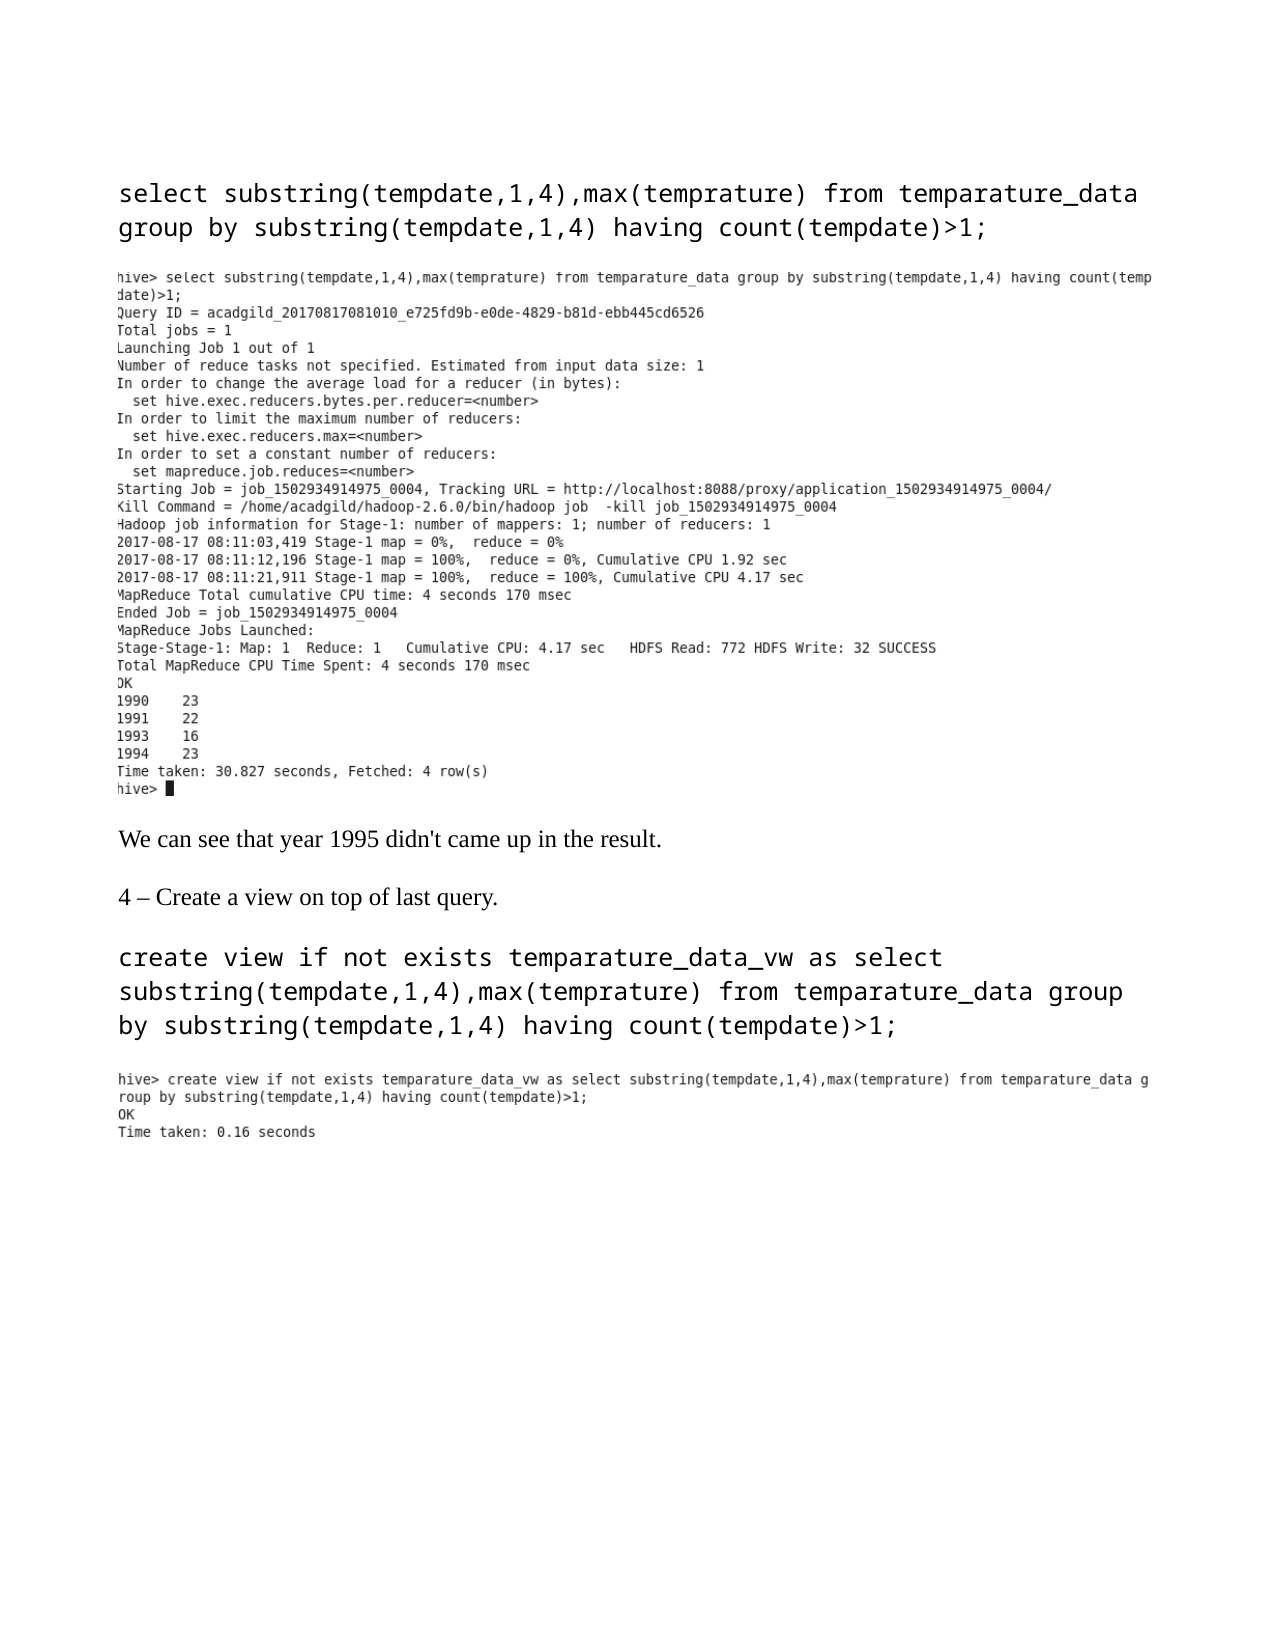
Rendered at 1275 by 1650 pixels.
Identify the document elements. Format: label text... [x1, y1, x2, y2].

picture [118, 1070, 1157, 1139]
text create view if not exists temparature_data_vw as select substring(tempdate,1,4),max(temprature) from temparature_data group by substring(tempdate,1,4) having count(tempdate)>1; [118, 939, 1157, 1041]
picture [118, 272, 1157, 796]
text select substring(tempdate,1,4),max(temprature) from temparature_data group by substring(tempdate,1,4) having count(tempdate)>1; [118, 176, 1157, 244]
text 4 – Create a view on top of last query. [118, 882, 1157, 910]
text We can see that year 1995 didn't came up in the result. [118, 824, 1157, 853]
